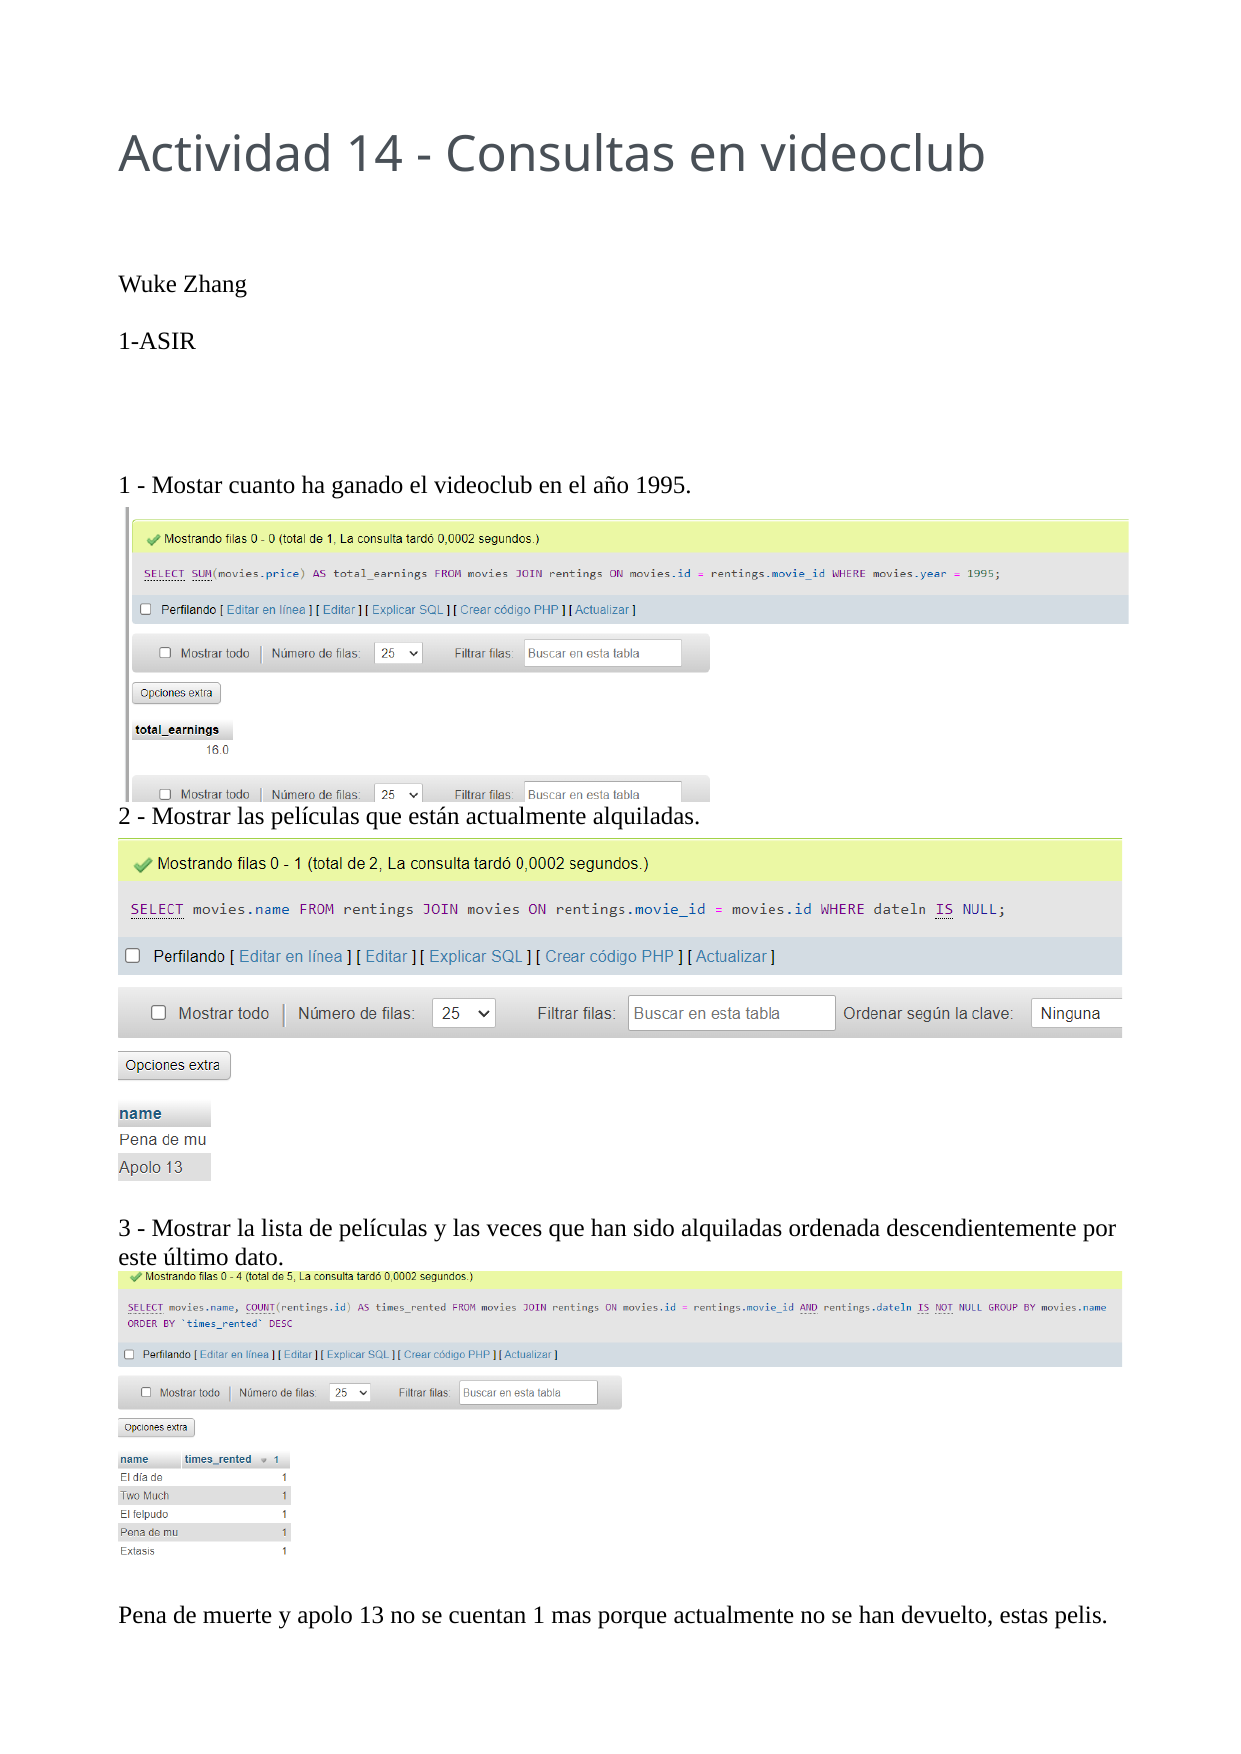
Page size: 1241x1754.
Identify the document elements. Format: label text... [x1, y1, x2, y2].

text 2 - Mostrar las películas que están actualmente alquiladas. [118, 499, 1122, 830]
picture [118, 1271, 1123, 1572]
text 1-ASIR [118, 326, 1122, 355]
text 3 - Mostrar la lista de películas y las veces que han sido alquiladas ordenada descendientemente por este último dato. [118, 1213, 1122, 1271]
subtitle Actividad 14 - Consultas en videoclub [118, 118, 1122, 186]
picture [124, 507, 1129, 802]
text Pena de muerte y apolo 13 no se cuentan 1 mas porque actualmente no se han devuelto, estas pelis. [118, 1600, 1122, 1629]
text 1 - Mostar cuanto ha ganado el videoclub en el año 1995. [118, 470, 1122, 499]
picture [118, 830, 1123, 1185]
text Wuke Zhang [118, 269, 1122, 298]
